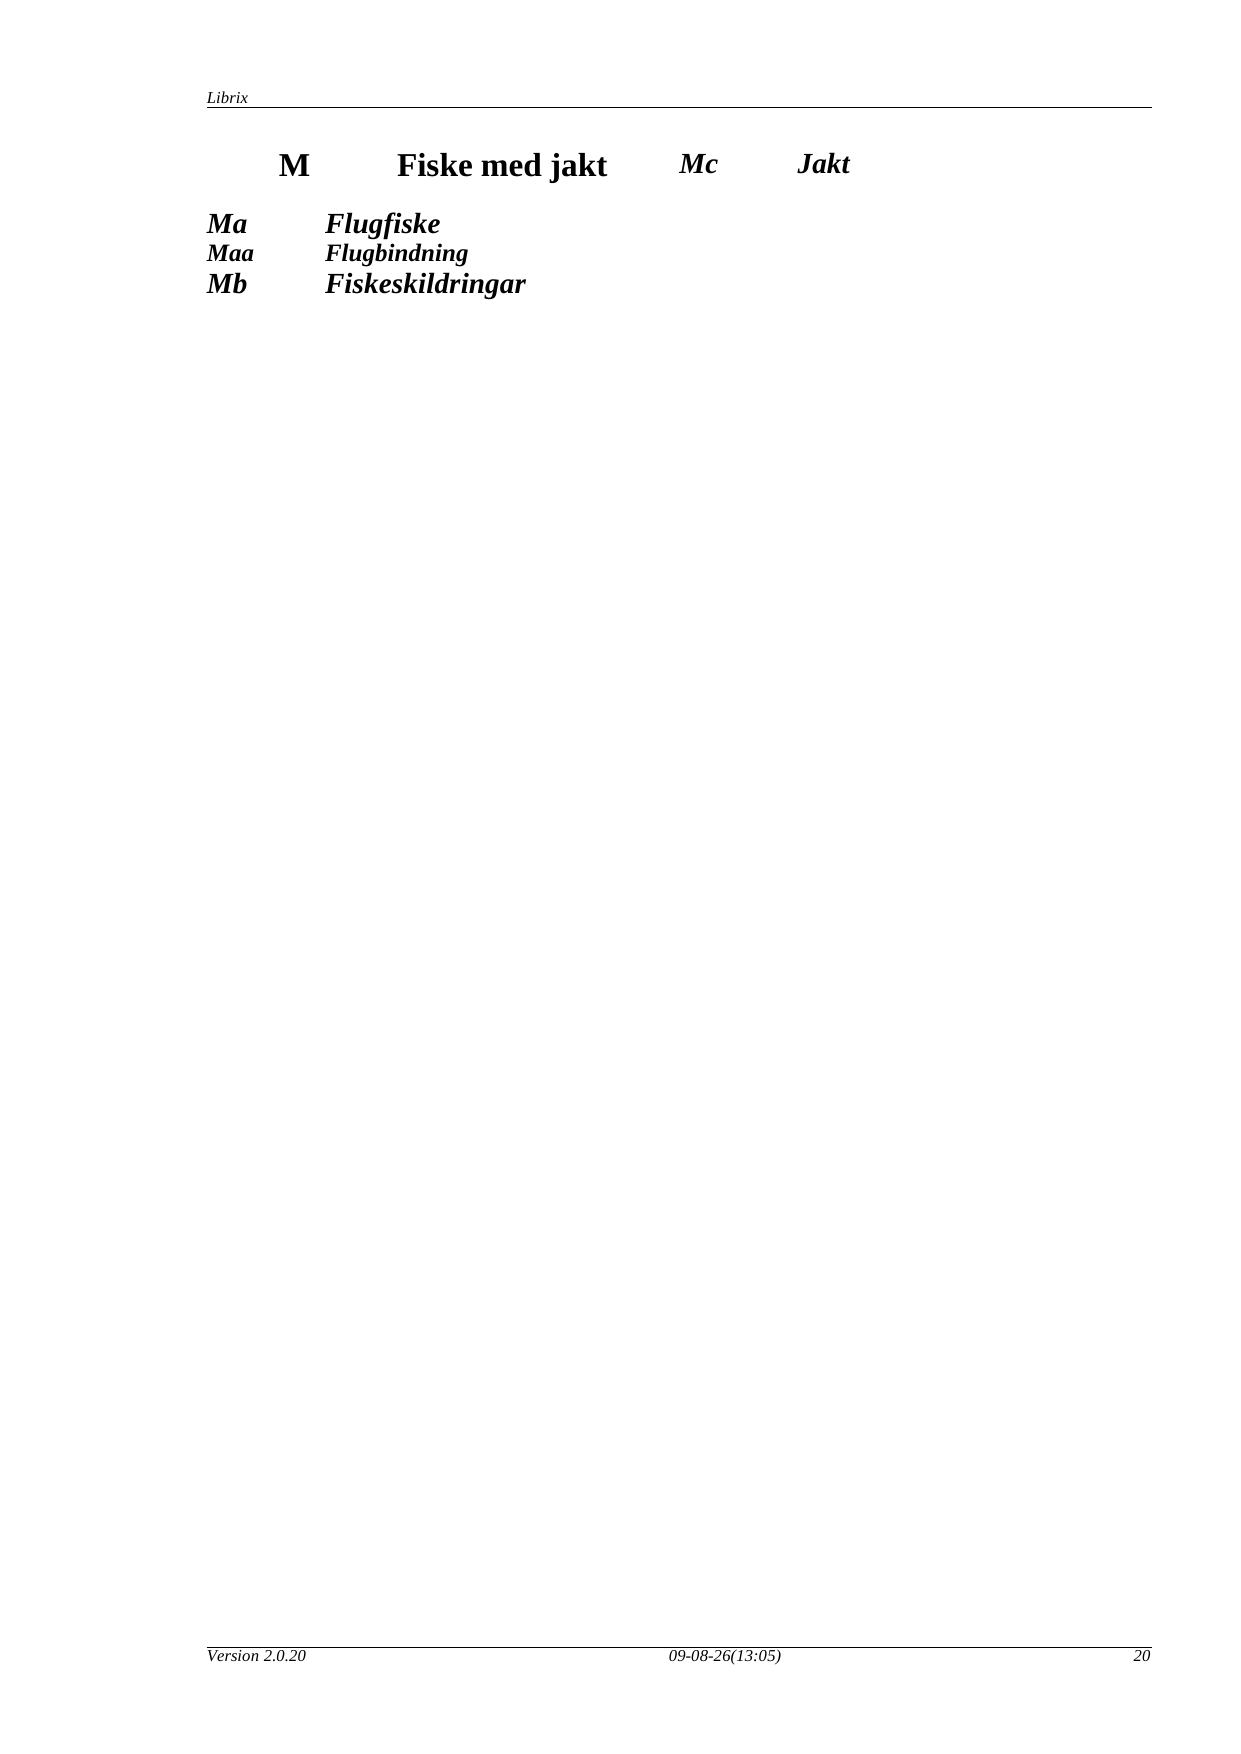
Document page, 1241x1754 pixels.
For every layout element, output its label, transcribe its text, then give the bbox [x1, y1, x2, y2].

subtitle M Fiske med jakt [207, 147, 679, 184]
text Maa Flugbindning [207, 239, 679, 267]
text Ma Flugfiske [207, 207, 679, 239]
text Mb Fiskeskildringar [207, 267, 679, 299]
text Mc Jakt [679, 147, 1152, 179]
